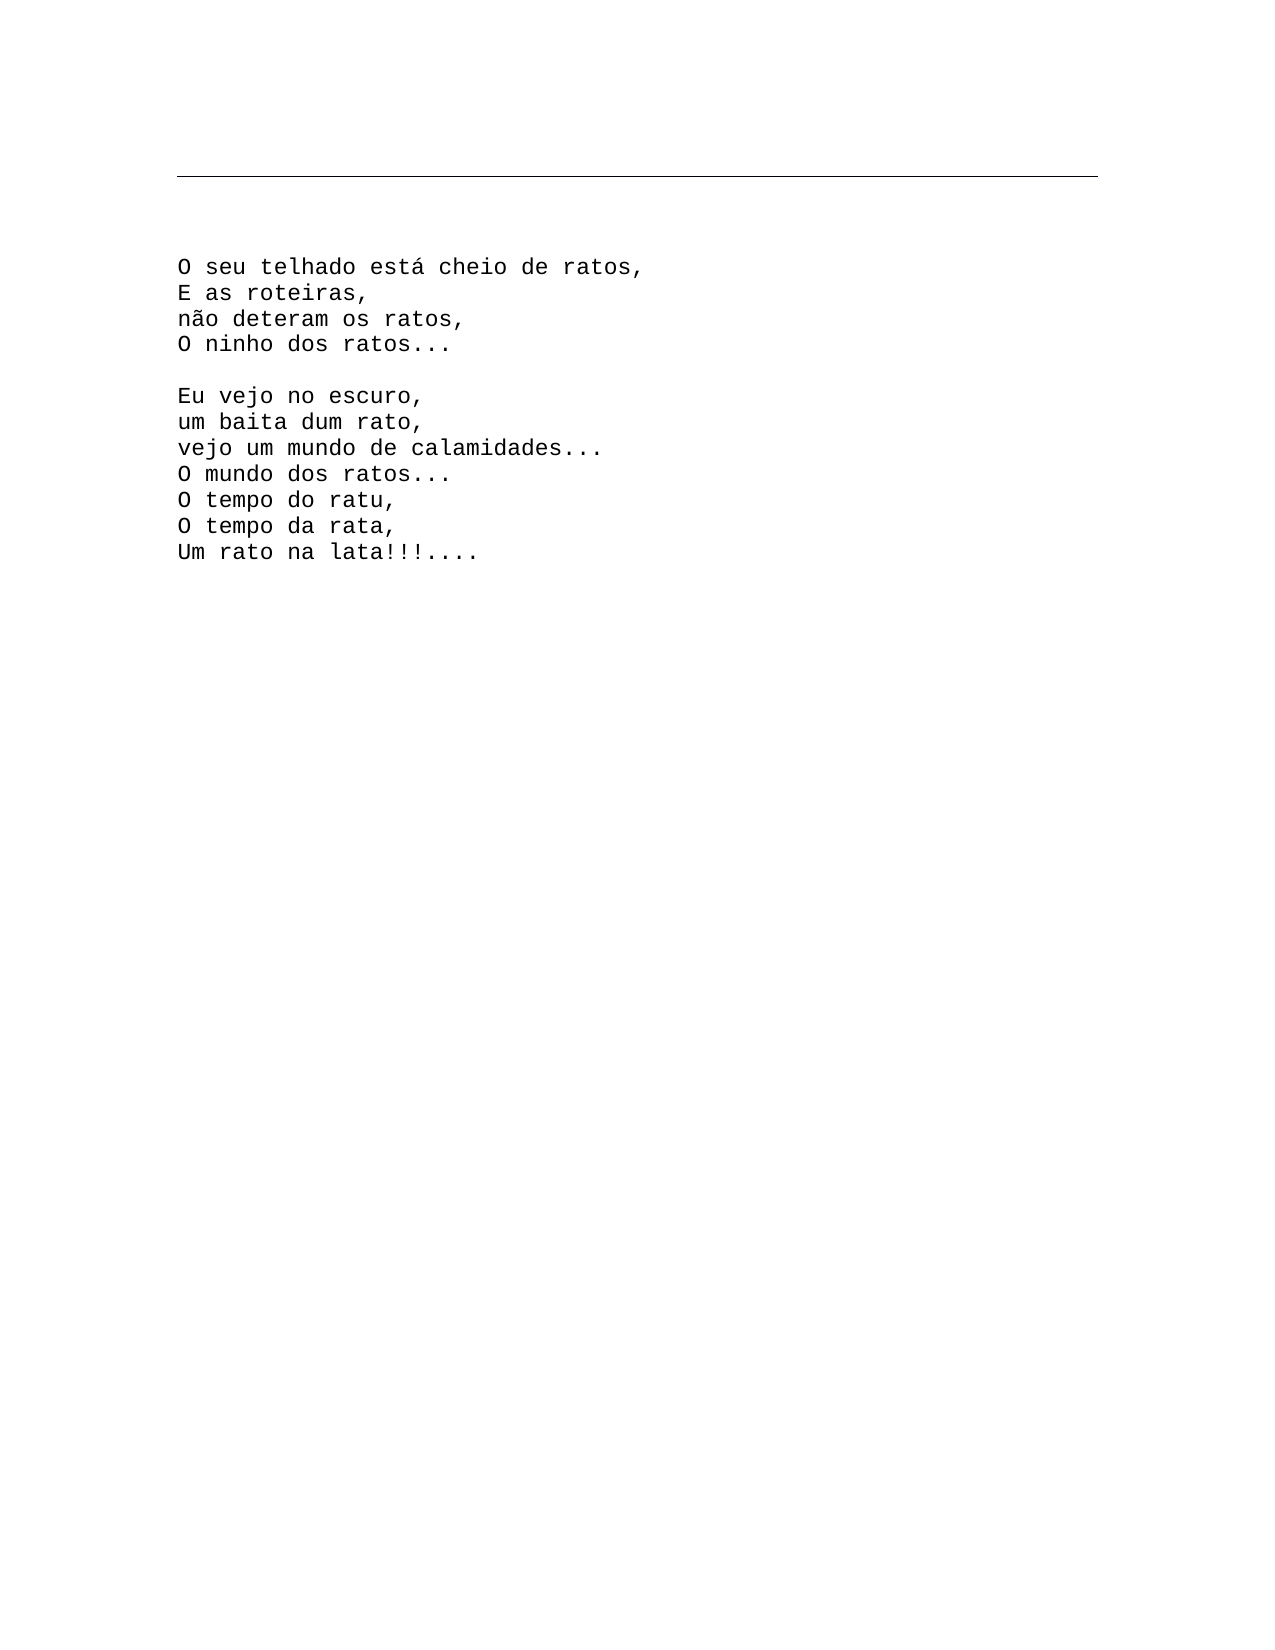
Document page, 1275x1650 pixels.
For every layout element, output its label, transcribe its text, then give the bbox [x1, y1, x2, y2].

text Eu vejo no escuro, um baita dum rato, vejo um mundo de calamidades... [177, 385, 1098, 462]
text O mundo dos ratos... [177, 462, 1098, 488]
text E as roteiras, não deteram os ratos, [177, 281, 1098, 333]
text O tempo do ratu, [177, 488, 1098, 514]
text O seu telhado está cheio de ratos, [177, 255, 1098, 281]
text O tempo da rata, Um rato na lata!!!.... [177, 514, 1098, 566]
text O ninho dos ratos... [177, 333, 1098, 359]
